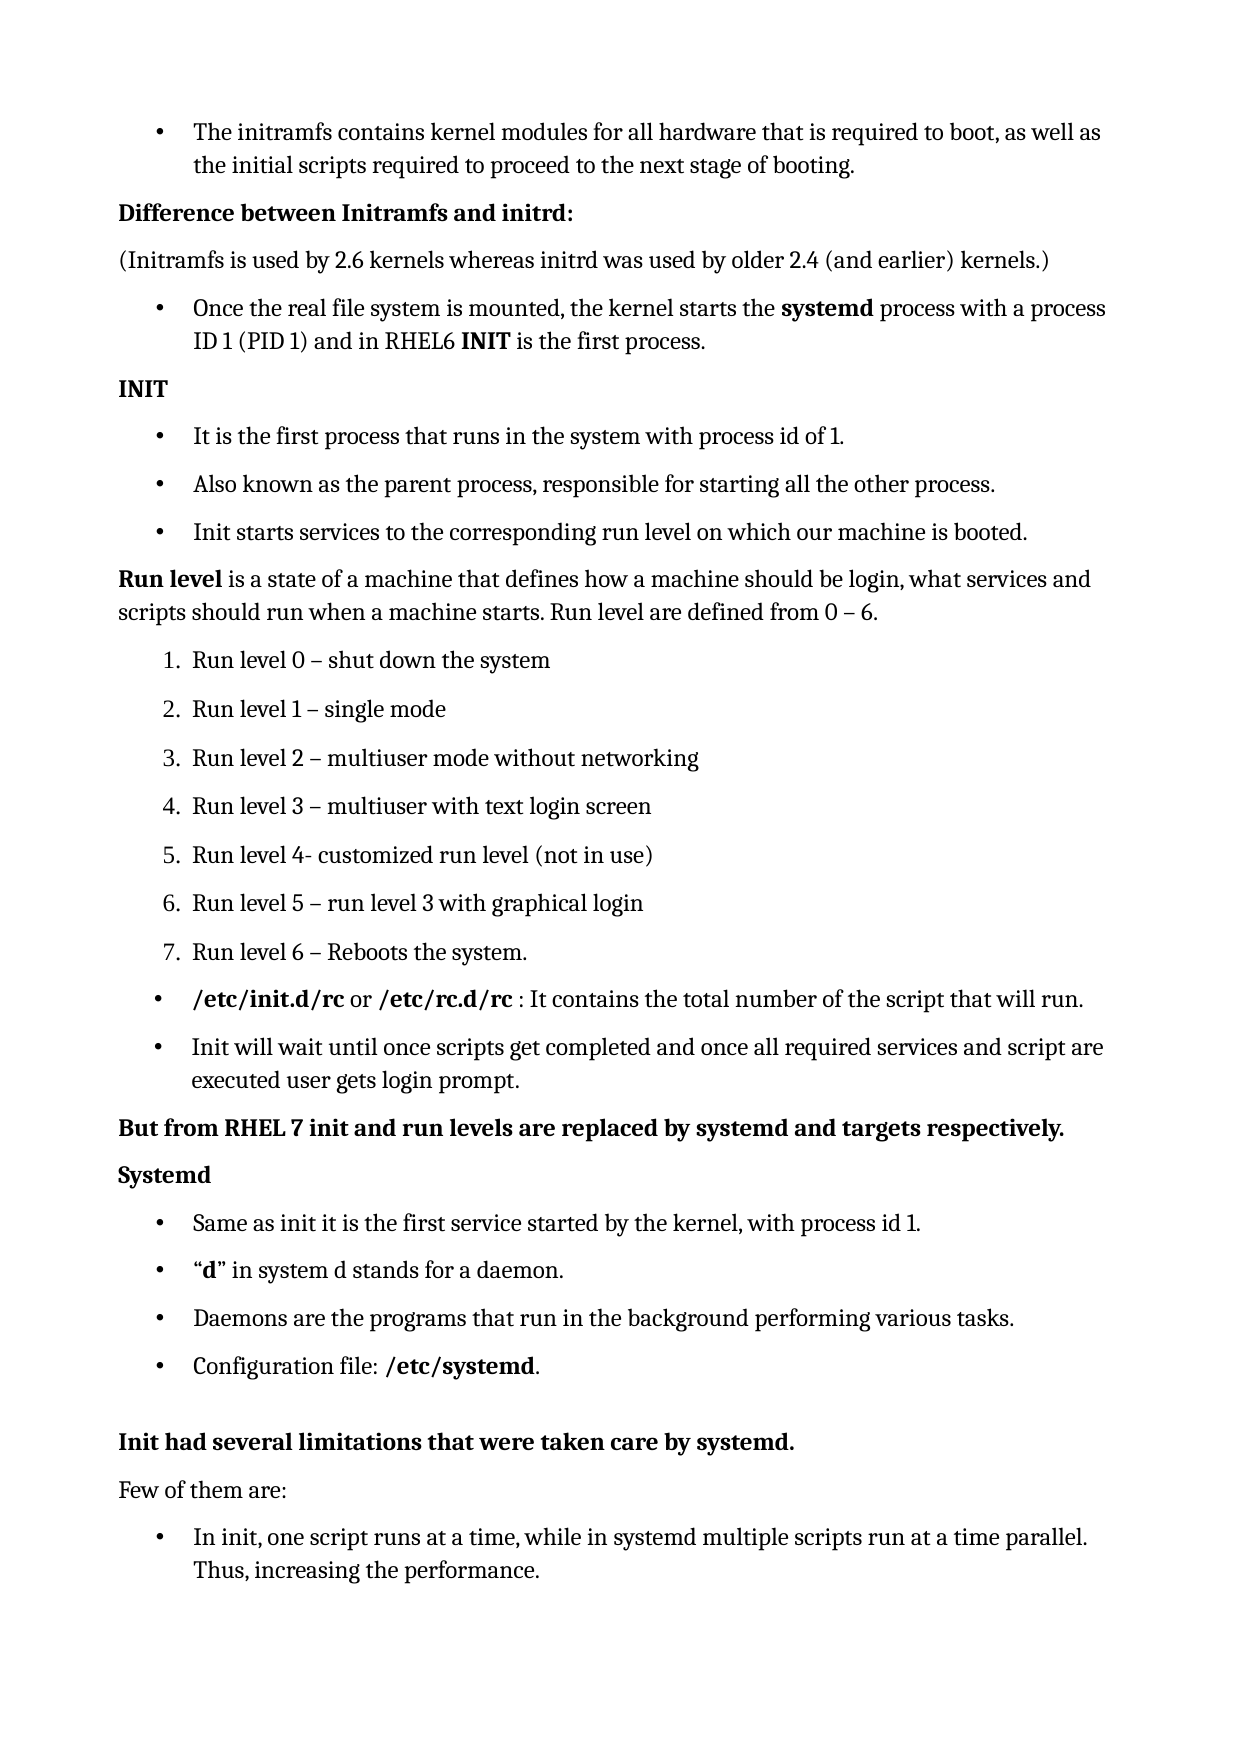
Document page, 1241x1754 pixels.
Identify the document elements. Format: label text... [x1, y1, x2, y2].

text Init had several limitations that were taken care by systemd. [118, 1428, 1122, 1457]
list Run level 4- customized run level (not in use) [162, 840, 1122, 869]
list Configuration file: /etc/systemd. [156, 1352, 1122, 1380]
list In init, one script runs at a time, while in systemd multiple scripts run at a time parallel. Thus, increasing the performance. [156, 1523, 1122, 1585]
list “d” in system d stands for a daemon. [156, 1256, 1122, 1285]
list It is the first process that runs in the system with process id of 1. [156, 422, 1122, 451]
text Difference between Initramfs and initrd: [118, 199, 1122, 227]
text Few of them are: [118, 1476, 1122, 1504]
text (Initramfs is used by 2.6 kernels whereas initrd was used by older 2.4 (and earlier) kernels.) [118, 246, 1122, 275]
list Run level 1 – single mode [162, 694, 1122, 724]
list Same as init it is the first service started by the kernel, with process id 1. [156, 1209, 1122, 1238]
text INIT [118, 374, 1122, 403]
list The initramfs contains kernel modules for all hardware that is required to boot, as well as the initial scripts required to proceed to the next stage of booting. [156, 118, 1122, 180]
list Run level 6 – Reboots the system. [162, 937, 1122, 966]
list Daemons are the programs that run in the background performing various tasks. [156, 1304, 1122, 1333]
list Run level 0 – shut down the system [162, 646, 1122, 675]
text Run level is a state of a machine that defines how a machine should be login, what services and scripts should run when a machine starts. Run level are defined from 0 – 6. [118, 565, 1122, 627]
list Init will wait until once scripts get completed and once all required services and script are executed user gets login prompt. [154, 1033, 1122, 1095]
list Once the real file system is mounted, the kernel starts the systemd process with a process ID 1 (PID 1) and in RHEL6 INIT is the first process. [156, 294, 1122, 356]
list Run level 3 – multiuser with text login screen [162, 791, 1122, 821]
list Also known as the parent process, responsible for starting all the other process. [156, 470, 1122, 498]
text Systemd [118, 1161, 1122, 1190]
list Run level 5 – run level 3 with graphical login [162, 888, 1122, 918]
list Init starts services to the corresponding run level on which our machine is booted. [156, 517, 1122, 546]
list Run level 2 – multiuser mode without networking [162, 743, 1122, 772]
text But from RHEL 7 init and run levels are replaced by systemd and targets respectively. [118, 1114, 1122, 1142]
list /etc/init.d/rc or /etc/rc.d/rc : It contains the total number of the script that will run. [154, 985, 1122, 1014]
